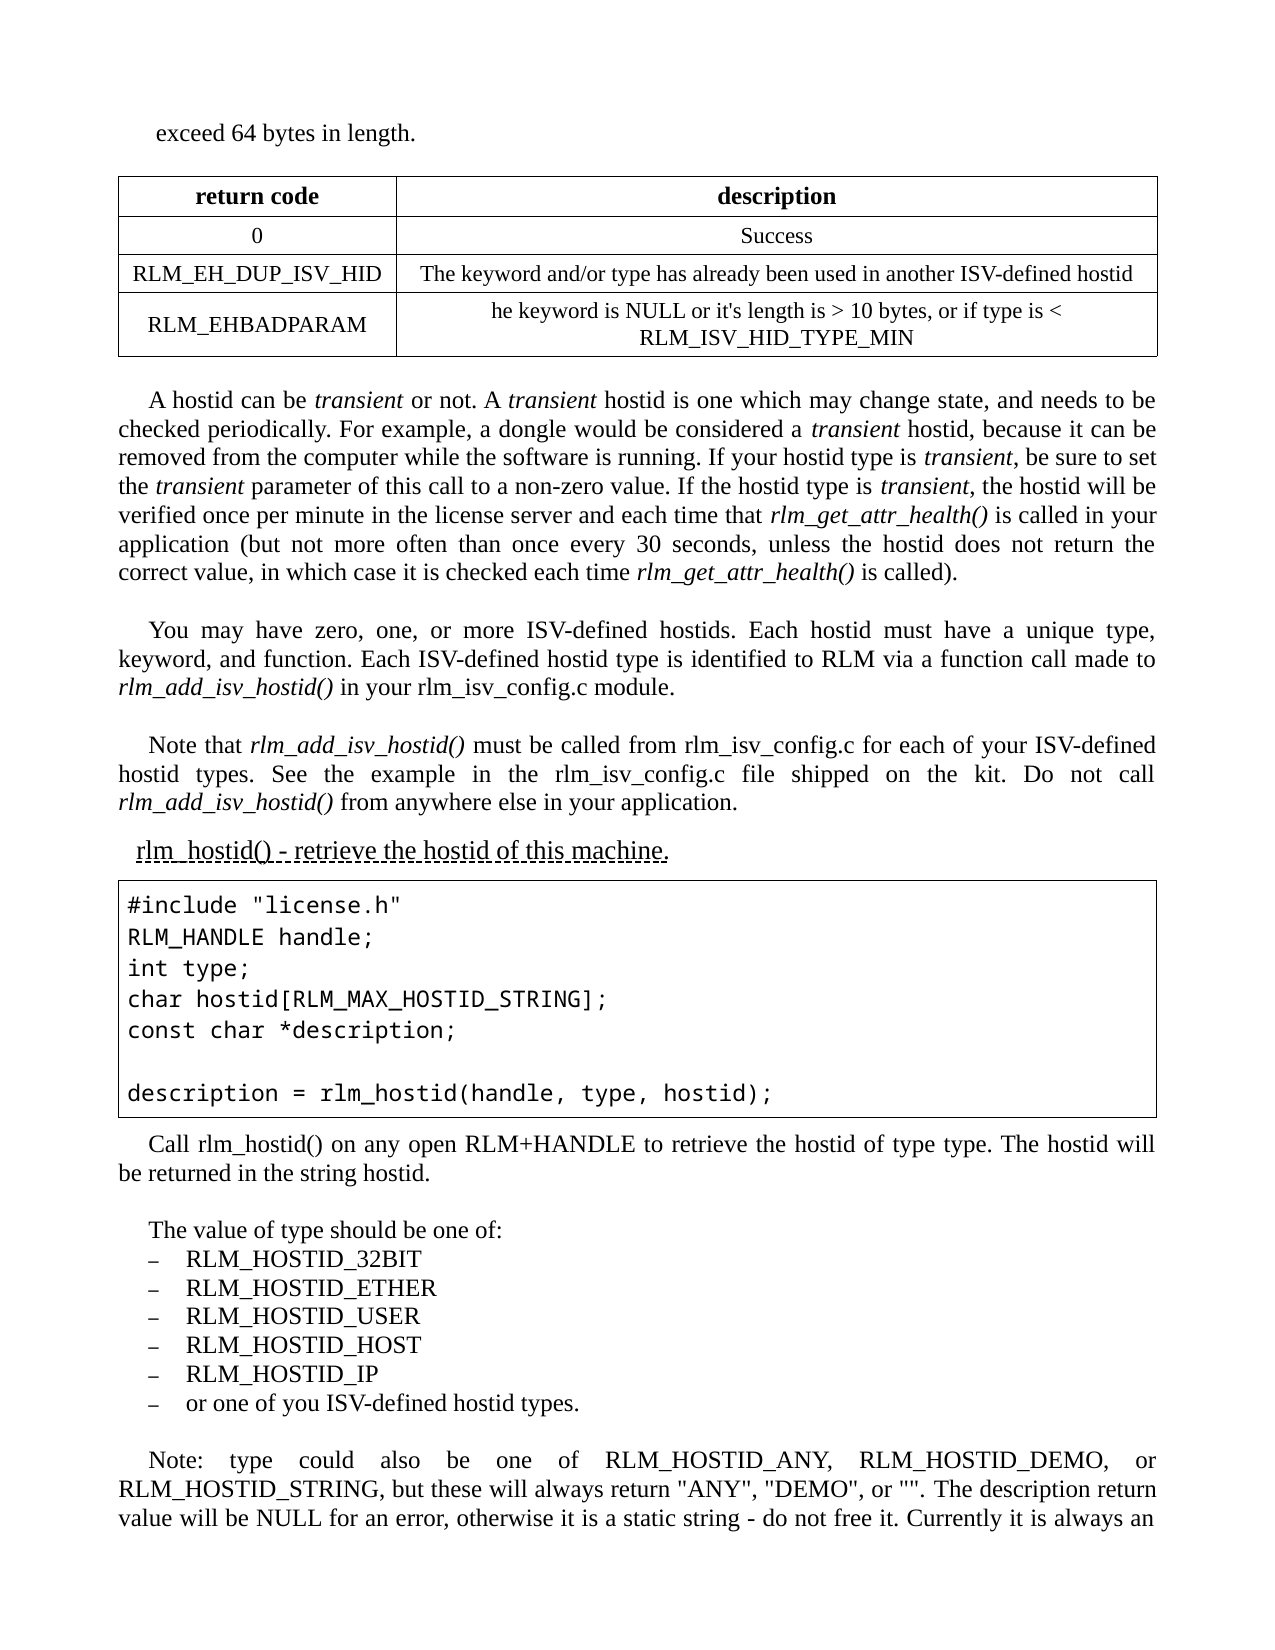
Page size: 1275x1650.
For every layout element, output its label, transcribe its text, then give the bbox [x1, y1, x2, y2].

text The value of type should be one of: [118, 1215, 1157, 1244]
table_cell RLM_EH_DUP_ISV_HID [119, 255, 396, 292]
text [118, 865, 1157, 880]
list RLM_HOSTID_HOST [118, 1330, 1157, 1359]
text You may have zero, one, or more ISV-defined hostids. Each hostid must have a unique type, keyword, and function. Each ISV-defined hostid type is identified to RLM via a function call made to rlm_add_isv_hostid() in your rlm_isv_config.c module. [118, 615, 1157, 701]
list exceed 64 bytes in length. [118, 118, 1157, 147]
text Note: type could also be one of RLM_HOSTID_ANY, RLM_HOSTID_DEMO, or RLM_HOSTID_STRING, but these will always return "ANY", "DEMO", or "". The description return value will be NULL for an error, otherwise it is a static string - do not free it. Currently it is always an [118, 1445, 1157, 1531]
list RLM_HOSTID_USER [118, 1301, 1157, 1330]
table_cell RLM_EHBADPARAM [119, 293, 396, 356]
text #include "license.h" RLM_HANDLE handle; int type; char hostid[RLM_MAX_HOSTID_STRING]; const char *description; description = rlm_hostid(handle, type, hostid); [127, 889, 1148, 1108]
table_cell he keyword is NULL or it's length is > 10 bytes, or if type is < RLM_ISV_HID_TYPE_MIN [397, 293, 1157, 356]
list RLM_HOSTID_32BIT [118, 1244, 1157, 1273]
table_cell The keyword and/or type has already been used in another ISV-defined hostid [397, 255, 1157, 292]
text Note that rlm_add_isv_hostid() must be called from rlm_isv_config.c for each of your ISV-defined hostid types. See the example in the rlm_isv_config.c file shipped on the kit. Do not call rlm_add_isv_hostid() from anywhere else in your application. [118, 730, 1157, 816]
table_header description [397, 177, 1157, 216]
list RLM_HOSTID_ETHER [118, 1273, 1157, 1301]
table_cell Success [397, 217, 1157, 254]
text A hostid can be transient or not. A transient hostid is one which may change state, and needs to be checked periodically. For example, a dongle would be considered a transient hostid, because it can be removed from the computer while the software is running. If your hostid type is transient, be sure to set the transient parameter of this call to a non-zero value. If the hostid type is transient, the hostid will be verified once per minute in the license server and each time that rlm_get_attr_health() is called in your application (but not more often than once every 30 seconds, unless the hostid does not return the correct value, in which case it is checked each time rlm_get_attr_health() is called). [118, 385, 1157, 586]
list RLM_HOSTID_IP [118, 1359, 1157, 1388]
text Call rlm_hostid() on any open RLM+HANDLE to retrieve the hostid of type type. The hostid will be returned in the string hostid. [118, 1118, 1157, 1186]
table_header return code [119, 177, 396, 216]
text [119, 881, 1156, 1117]
title rlm_hostid() - retrieve the hostid of this machine. [118, 834, 1157, 865]
list or one of you ISV-defined hostid types. [118, 1388, 1157, 1416]
table_cell 0 [119, 217, 396, 254]
